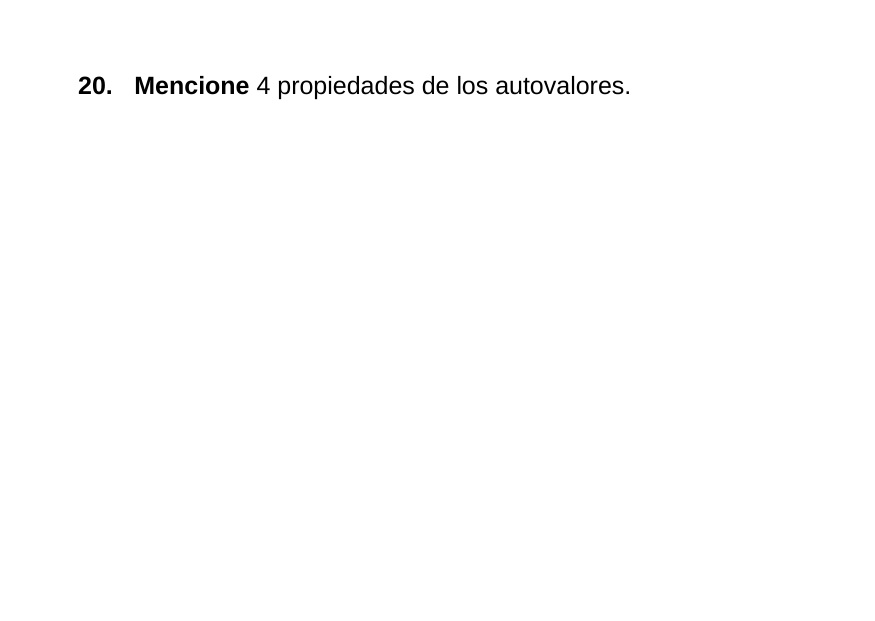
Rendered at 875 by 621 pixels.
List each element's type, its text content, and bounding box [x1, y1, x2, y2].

list Mencione 4 propiedades de los autovalores. [78, 71, 815, 100]
